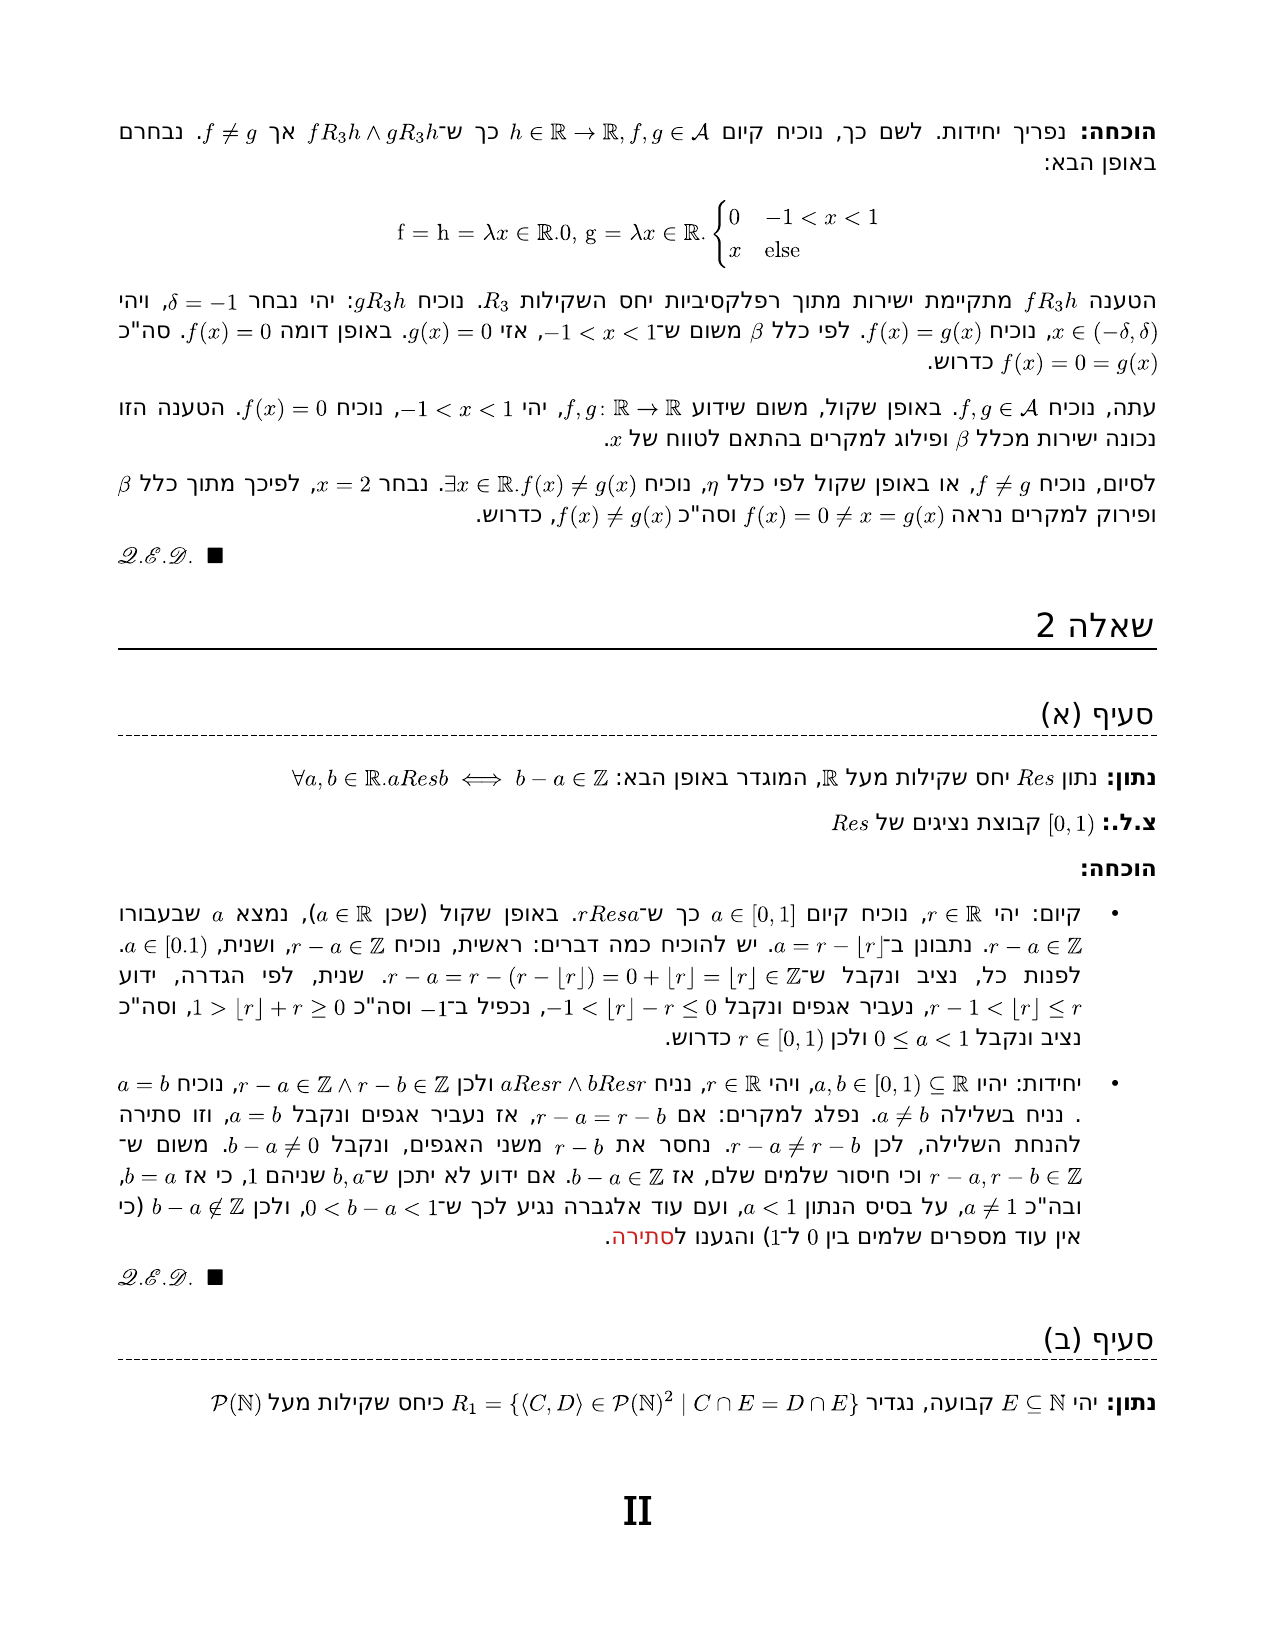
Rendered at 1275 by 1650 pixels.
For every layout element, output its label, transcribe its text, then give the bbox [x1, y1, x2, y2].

list קיום: יהי , נוכיח קיום כך ש־. באופן שקול (שכן ), נמצא שבעבורו . נתבונן ב־. יש להוכיח כמה דברים: ראשית, נוכיח , ושנית, . לפנות כל, נציב ונקבל ש־. שנית, לפי הגדרה, ידוע , נעביר אגפים ונקבל , נכפיל ב־ וסה"כ , וסה"כ נציב ונקבל ולכן כדרוש. [118, 900, 1119, 1051]
subtitle סעיף (ב) [118, 1320, 1157, 1359]
list יחידות: יהיו , ויהי , נניח ולכן , נוכיח . נניח בשלילה . נפלג למקרים: אם , אז נעביר אגפים ונקבל , וזו סתירה להנחת השלילה, לכן . נחסר את משני האגפים, ונקבל . משום ש־ וכי חיסור שלמים שלם, אז . אם ידוע לא יתכן ש־ שניהם , כי אז , ובה"כ , על בסיס הנתון , ועם עוד אלגברה נגיע לכך ש־, ולכן (כי אין עוד מספרים שלמים בין ל־) והגענו לסתירה. [118, 1070, 1119, 1250]
text נתון: יהי קבועה, נגדיר כיחס שקילות מעל [118, 1389, 1157, 1416]
subtitle שאלה 2 [118, 603, 1157, 648]
text נתון: נתון יחס שקילות מעל , המוגדר באופן הבא: [118, 764, 1157, 791]
text לסיום, נוכיח , או באופן שקול לפי כלל , נוכיח . נבחר , לפיכך מתוך כלל ופירוק למקרים נראה וסה"כ , כדרוש. [118, 470, 1157, 528]
text הוכחה: [118, 855, 1157, 882]
text צ.ל.: קבוצת נציגים של [118, 809, 1157, 836]
text הטענה מתקיימת ישירות מתוך רפלקסיביות יחס השקילות . נוכיח : יהי נבחר , ויהי , נוכיח . לפי כלל משום ש־, אזי . באופן דומה . סה"כ כדרוש. [118, 287, 1157, 376]
text הוכחה: נפריך יחידות. לשם כך, נוכיח קיום כך ש־ אך . נבחרם באופן הבא: [118, 118, 1157, 175]
subtitle סעיף (א) [118, 695, 1157, 735]
text עתה, נוכיח . באופן שקול, משום שידוע , יהי , נוכיח . הטענה הזו נכונה ישירות מכלל ופילוג למקרים בהתאם לטווח של . [118, 394, 1157, 452]
